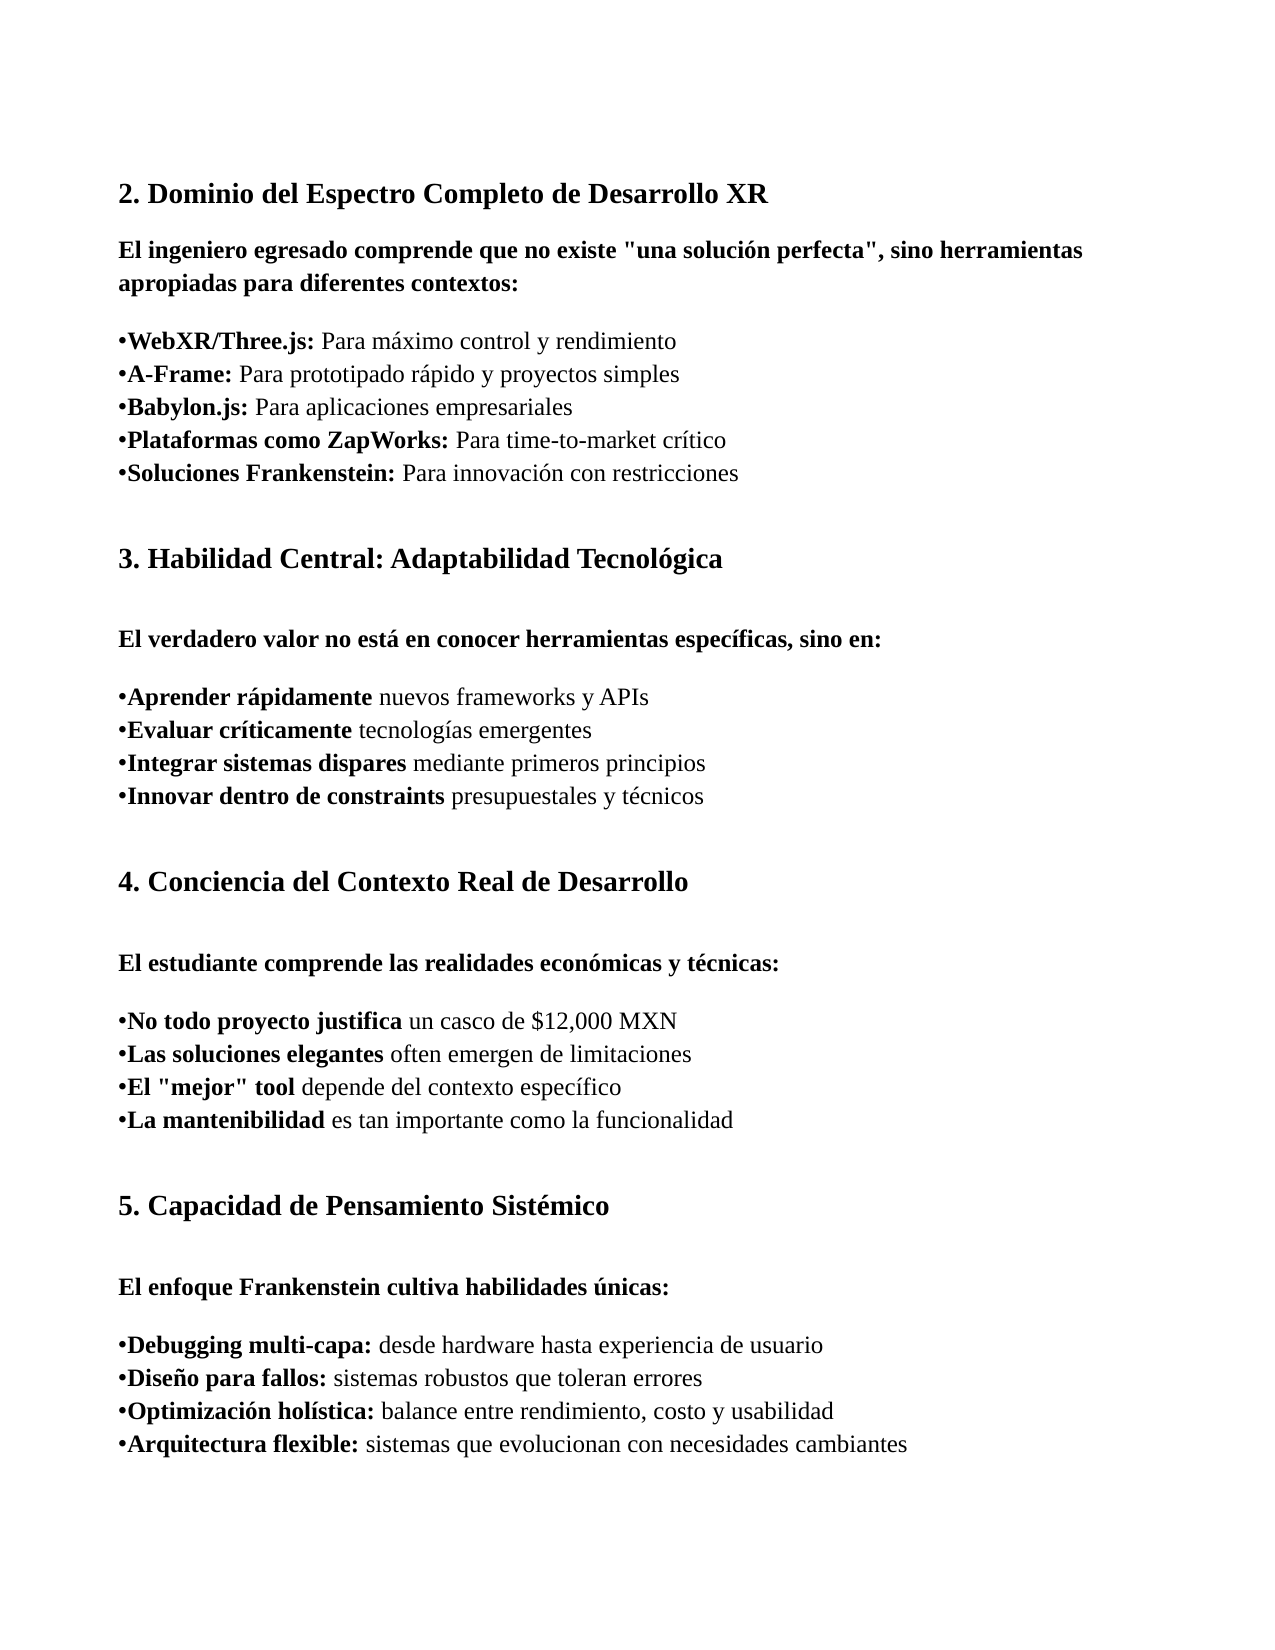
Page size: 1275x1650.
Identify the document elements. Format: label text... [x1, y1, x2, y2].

list Plataformas como ZapWorks: Para time-to-market crítico [118, 425, 1157, 453]
text El verdadero valor no está en conocer herramientas específicas, sino en: [118, 624, 1157, 653]
list WebXR/Three.js: Para máximo control y rendimiento [118, 326, 1157, 354]
subtitle 4. Conciencia del Contexto Real de Desarrollo [118, 864, 1157, 898]
list Debugging multi-capa: desde hardware hasta experiencia de usuario [118, 1330, 1157, 1358]
list Soluciones Frankenstein: Para innovación con restricciones [118, 458, 1157, 487]
list Optimización holística: balance entre rendimiento, costo y usabilidad [118, 1396, 1157, 1424]
list Evaluar críticamente tecnologías emergentes [118, 715, 1157, 744]
text El ingeniero egresado comprende que no existe "una solución perfecta", sino herramientas apropiadas para diferentes contextos: [118, 235, 1157, 296]
list No todo proyecto justifica un casco de $12,000 MXN [118, 1006, 1157, 1035]
text El enfoque Frankenstein cultiva habilidades únicas: [118, 1272, 1157, 1300]
subtitle 5. Capacidad de Pensamiento Sistémico [118, 1188, 1157, 1222]
list Integrar sistemas dispares mediante primeros principios [118, 748, 1157, 777]
subtitle 3. Habilidad Central: Adaptabilidad Tecnológica [118, 541, 1157, 574]
list El "mejor" tool depende del contexto específico [118, 1072, 1157, 1101]
list Innovar dentro de constraints presupuestales y técnicos [118, 781, 1157, 810]
list Las soluciones elegantes often emergen de limitaciones [118, 1039, 1157, 1068]
list La mantenibilidad es tan importante como la funcionalidad [118, 1105, 1157, 1134]
list Aprender rápidamente nuevos frameworks y APIs [118, 682, 1157, 711]
list Arquitectura flexible: sistemas que evolucionan con necesidades cambiantes [118, 1429, 1157, 1457]
list A-Frame: Para prototipado rápido y proyectos simples [118, 359, 1157, 387]
list Babylon.js: Para aplicaciones empresariales [118, 392, 1157, 421]
subtitle 2. Dominio del Espectro Completo de Desarrollo XR [118, 176, 1157, 210]
text El estudiante comprende las realidades económicas y técnicas: [118, 948, 1157, 977]
list Diseño para fallos: sistemas robustos que toleran errores [118, 1363, 1157, 1391]
